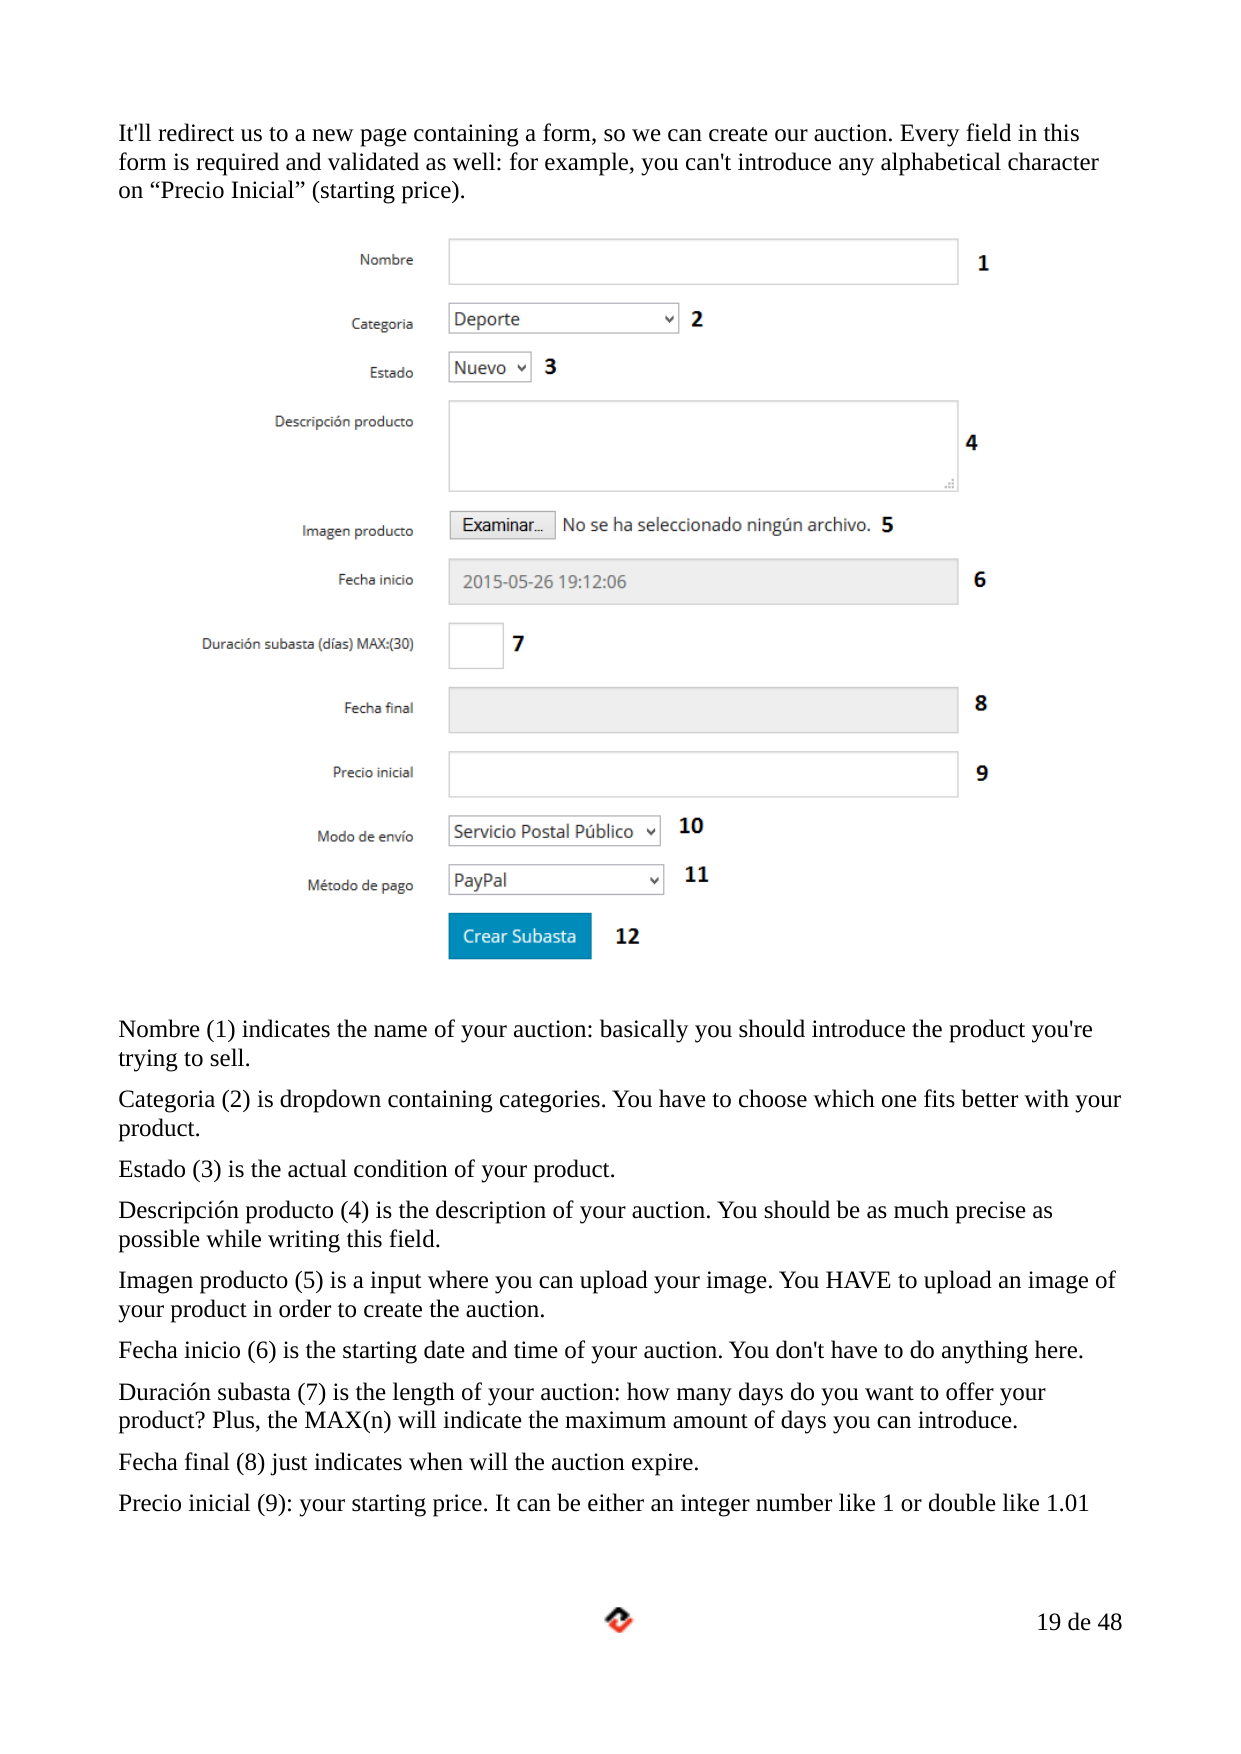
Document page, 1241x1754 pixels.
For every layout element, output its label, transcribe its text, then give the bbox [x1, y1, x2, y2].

text Nombre (1) indicates the name of your auction: basically you should introduce the product you're trying to sell. [118, 1014, 1122, 1072]
text Precio inicial (9): your starting price. It can be either an integer number like 1 or double like 1.01 [118, 1488, 1122, 1517]
text Categoria (2) is dropdown containing categories. You have to choose which one fits better with your product. [118, 1084, 1122, 1142]
text Fecha final (8) just indicates when will the auction expire. [118, 1447, 1122, 1475]
text Descripción producto (4) is the description of your auction. You should be as much precise as possible while writing this field. [118, 1195, 1122, 1253]
text It'll redirect us to a new page containing a form, so we can create our auction. Every field in this form is required and validated as well: for example, you can't introduce any alphabetical character on “Precio Inicial” (starting price). [118, 118, 1122, 204]
text Duración subasta (7) is the length of your auction: how many days do you want to offer your product? Plus, the MAX(n) will indicate the maximum amount of days you can introduce. [118, 1377, 1122, 1434]
text Estado (3) is the actual condition of your product. [118, 1154, 1122, 1183]
text Fecha inicio (6) is the starting date and time of your auction. You don't have to do anything here. [118, 1335, 1122, 1364]
text Imagen producto (5) is a input where you can upload your image. You HAVE to upload an image of your product in order to create the auction. [118, 1265, 1122, 1323]
